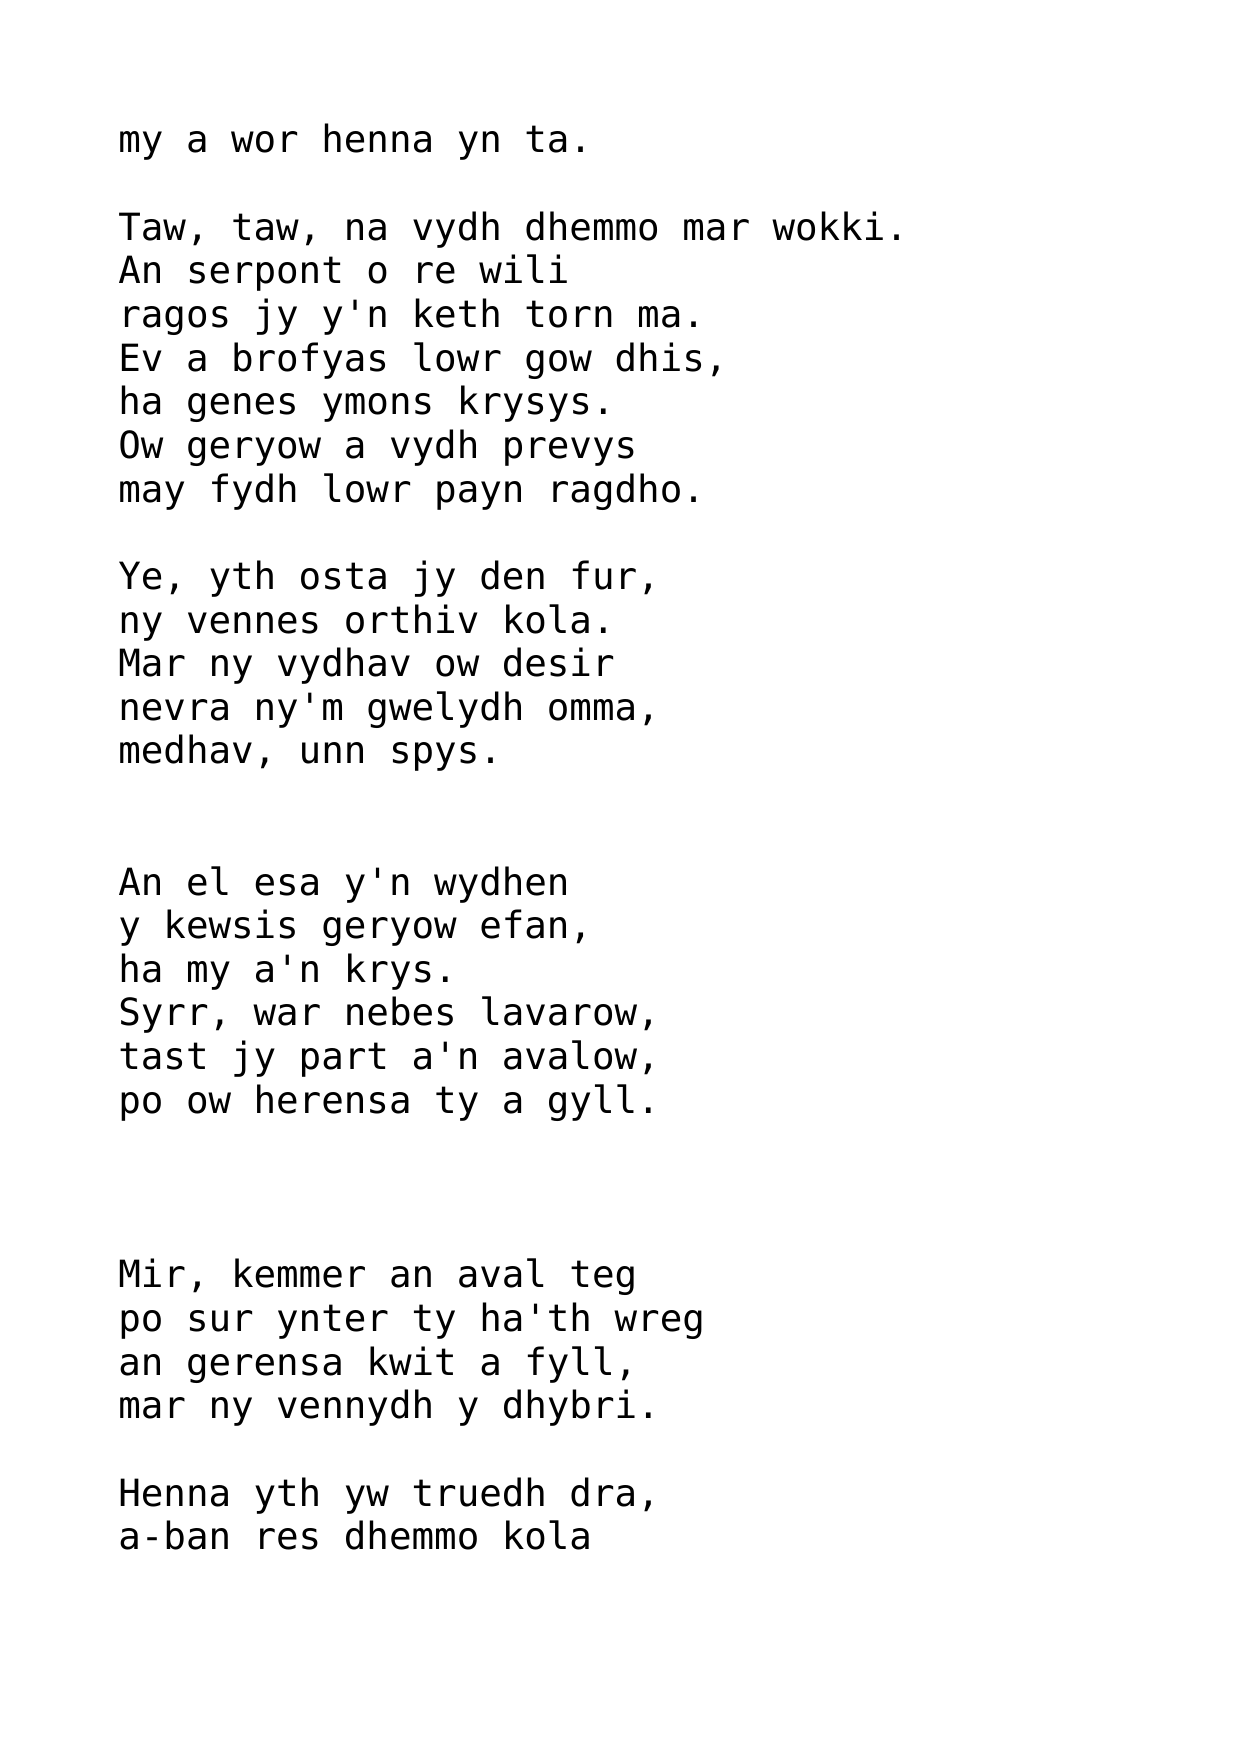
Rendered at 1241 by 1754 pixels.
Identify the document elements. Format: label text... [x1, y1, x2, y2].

text medhav, unn spys. [118, 729, 1122, 773]
text An el esa y'n wydhen [118, 860, 1122, 904]
text y kewsis geryow efan, [118, 904, 1122, 947]
text Taw, taw, na vydh dhemmo mar wokki. [118, 205, 1122, 249]
text ha genes ymons krysys. [118, 380, 1122, 424]
text Ye, yth osta jy den fur, [118, 554, 1122, 598]
text may fydh lowr payn ragdho. [118, 467, 1122, 511]
text tast jy part a'n avalow, [118, 1035, 1122, 1078]
text Ow geryow a vydh prevys [118, 424, 1122, 467]
text po sur ynter ty ha'th wreg [118, 1297, 1122, 1340]
text Henna yth yw truedh dra, [118, 1471, 1122, 1515]
text Syrr, war nebes lavarow, [118, 991, 1122, 1035]
text mar ny vennydh y dhybri. [118, 1384, 1122, 1427]
text ha my a'n krys. [118, 947, 1122, 991]
text ny vennes orthiv kola. [118, 598, 1122, 642]
text an gerensa kwit a fyll, [118, 1340, 1122, 1384]
text Mar ny vydhav ow desir [118, 642, 1122, 686]
text Mir, kemmer an aval teg [118, 1253, 1122, 1297]
text my a wor henna yn ta. [118, 118, 1122, 162]
text nevra ny'm gwelydh omma, [118, 686, 1122, 729]
text a-ban res dhemmo kola [118, 1515, 1122, 1558]
text po ow herensa ty a gyll. [118, 1078, 1122, 1122]
text An serpont o re wili [118, 249, 1122, 293]
text ragos jy y'n keth torn ma. [118, 293, 1122, 336]
text Ev a brofyas lowr gow dhis, [118, 336, 1122, 380]
